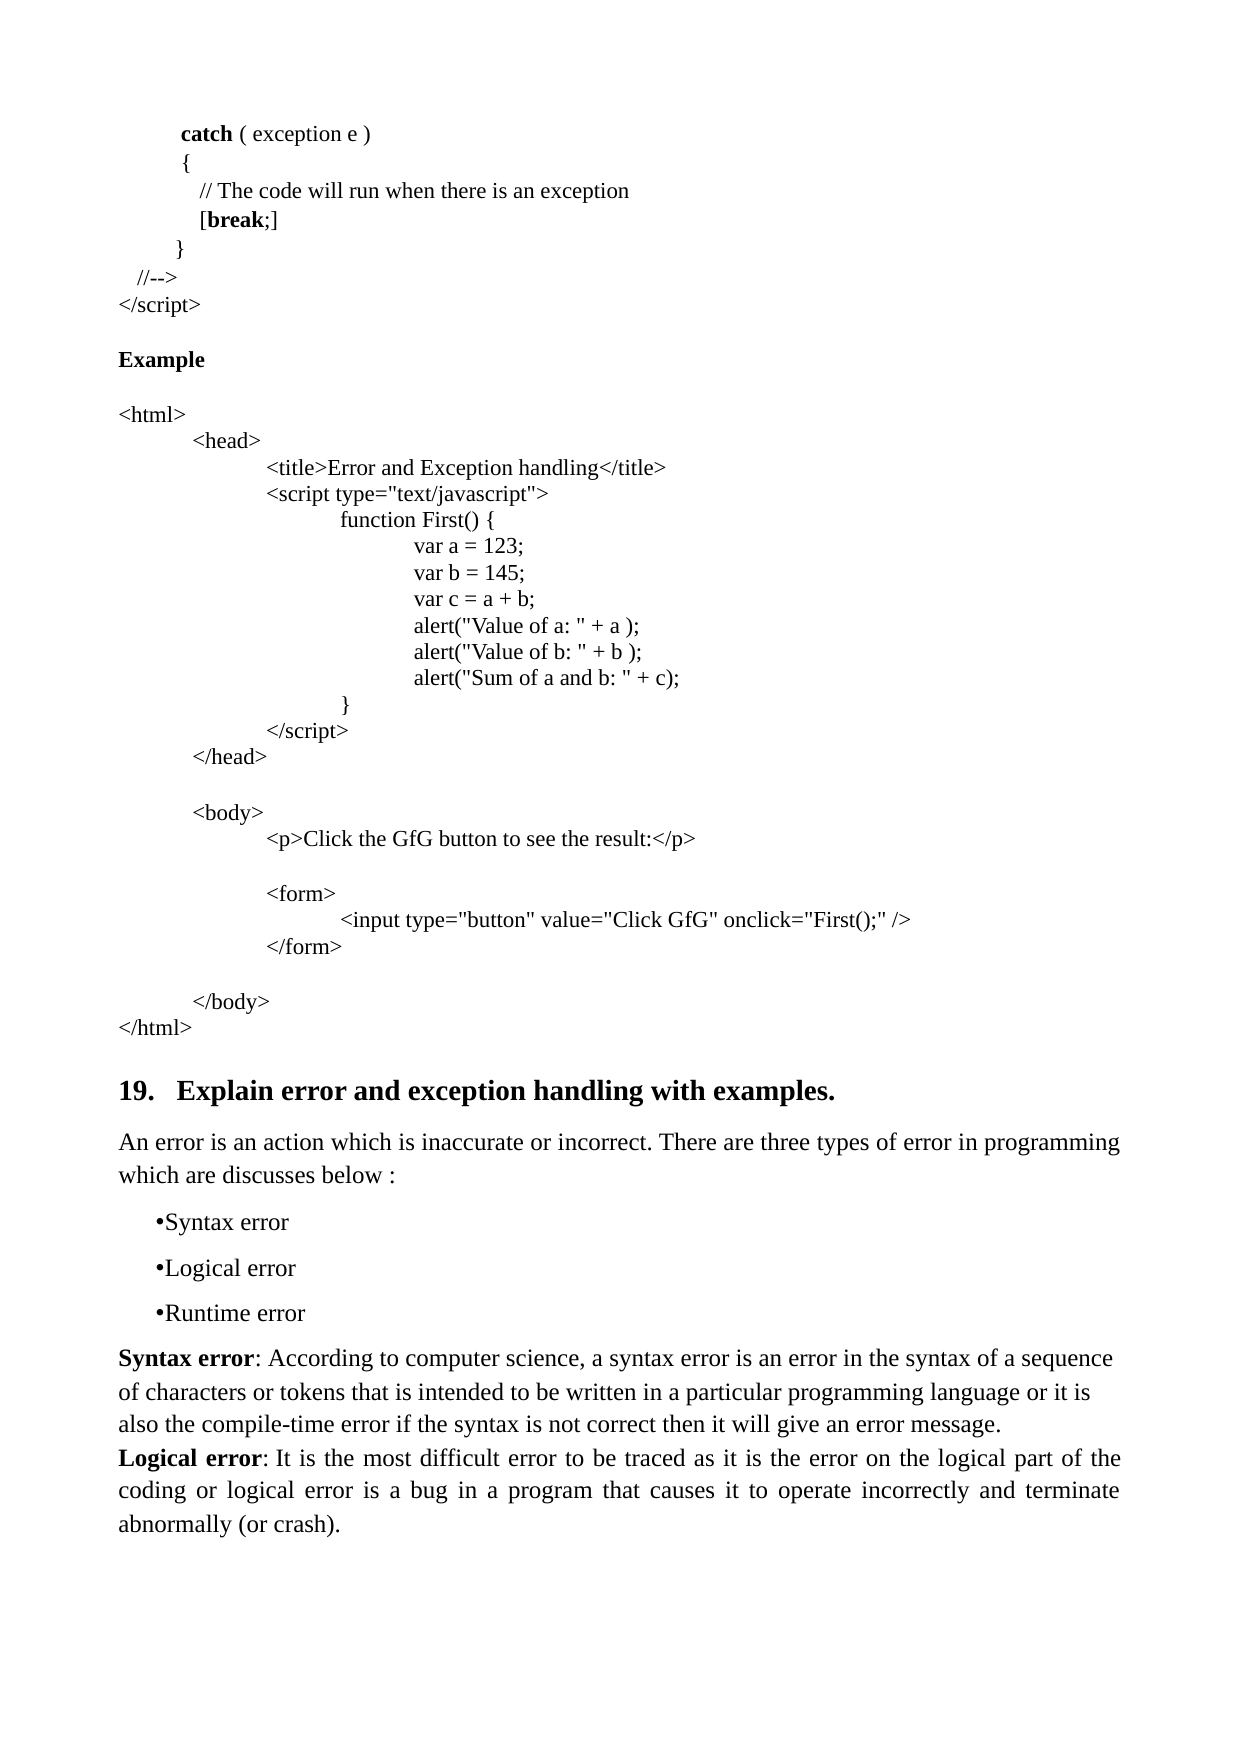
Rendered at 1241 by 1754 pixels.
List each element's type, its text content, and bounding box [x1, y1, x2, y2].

text 19. Explain error and exception handling with examples. [118, 1073, 1122, 1107]
text </body> [118, 988, 1122, 1014]
text </html> [118, 1014, 1122, 1041]
text An error is an action which is inaccurate or incorrect. There are three types of error in programming which are discusses below : [118, 1127, 1122, 1188]
text </script> [118, 717, 1122, 743]
text <input type="button" value="Click GfG" onclick="First();" /> [118, 906, 1122, 933]
text </script> [118, 291, 1122, 317]
text } [118, 691, 1122, 717]
text Example [118, 346, 1122, 372]
list Syntax error [156, 1207, 1122, 1236]
text alert("Sum of a and b: " + c); [118, 664, 1122, 691]
text function First() { [118, 506, 1122, 533]
text // The code will run when there is an exception [118, 176, 1122, 204]
text <p>Click the GfG button to see the result:</p> [118, 825, 1122, 851]
text <script type="text/javascript"> [118, 480, 1122, 506]
text var b = 145; [118, 559, 1122, 585]
list Runtime error [156, 1298, 1122, 1327]
text Syntax error: According to computer science, a syntax error is an error in the syntax of a sequence of characters or tokens that is intended to be written in a particular programming language or it is also the compile-time error if the syntax is not correct then it will give an error message. [118, 1343, 1122, 1438]
text { [118, 147, 1122, 176]
text } [118, 233, 1122, 262]
text </form> [118, 933, 1122, 959]
text <body> [118, 798, 1122, 825]
text </head> [118, 743, 1122, 770]
text catch ( exception e ) [118, 118, 1122, 147]
text <title>Error and Exception handling</title> [118, 453, 1122, 480]
text <form> [118, 880, 1122, 906]
text <html> [118, 401, 1122, 427]
text var c = a + b; [118, 585, 1122, 612]
list Logical error [156, 1253, 1122, 1281]
text var a = 123; [118, 533, 1122, 559]
text <head> [118, 427, 1122, 453]
text alert("Value of b: " + b ); [118, 638, 1122, 664]
text Logical error: It is the most difficult error to be traced as it is the error on the logical part of the coding or logical error is a bug in a program that causes it to operate incorrectly and terminate abnormally (or crash). [118, 1443, 1122, 1537]
text alert("Value of a: " + a ); [118, 612, 1122, 638]
text //--> [118, 262, 1122, 291]
text [break;] [118, 204, 1122, 233]
